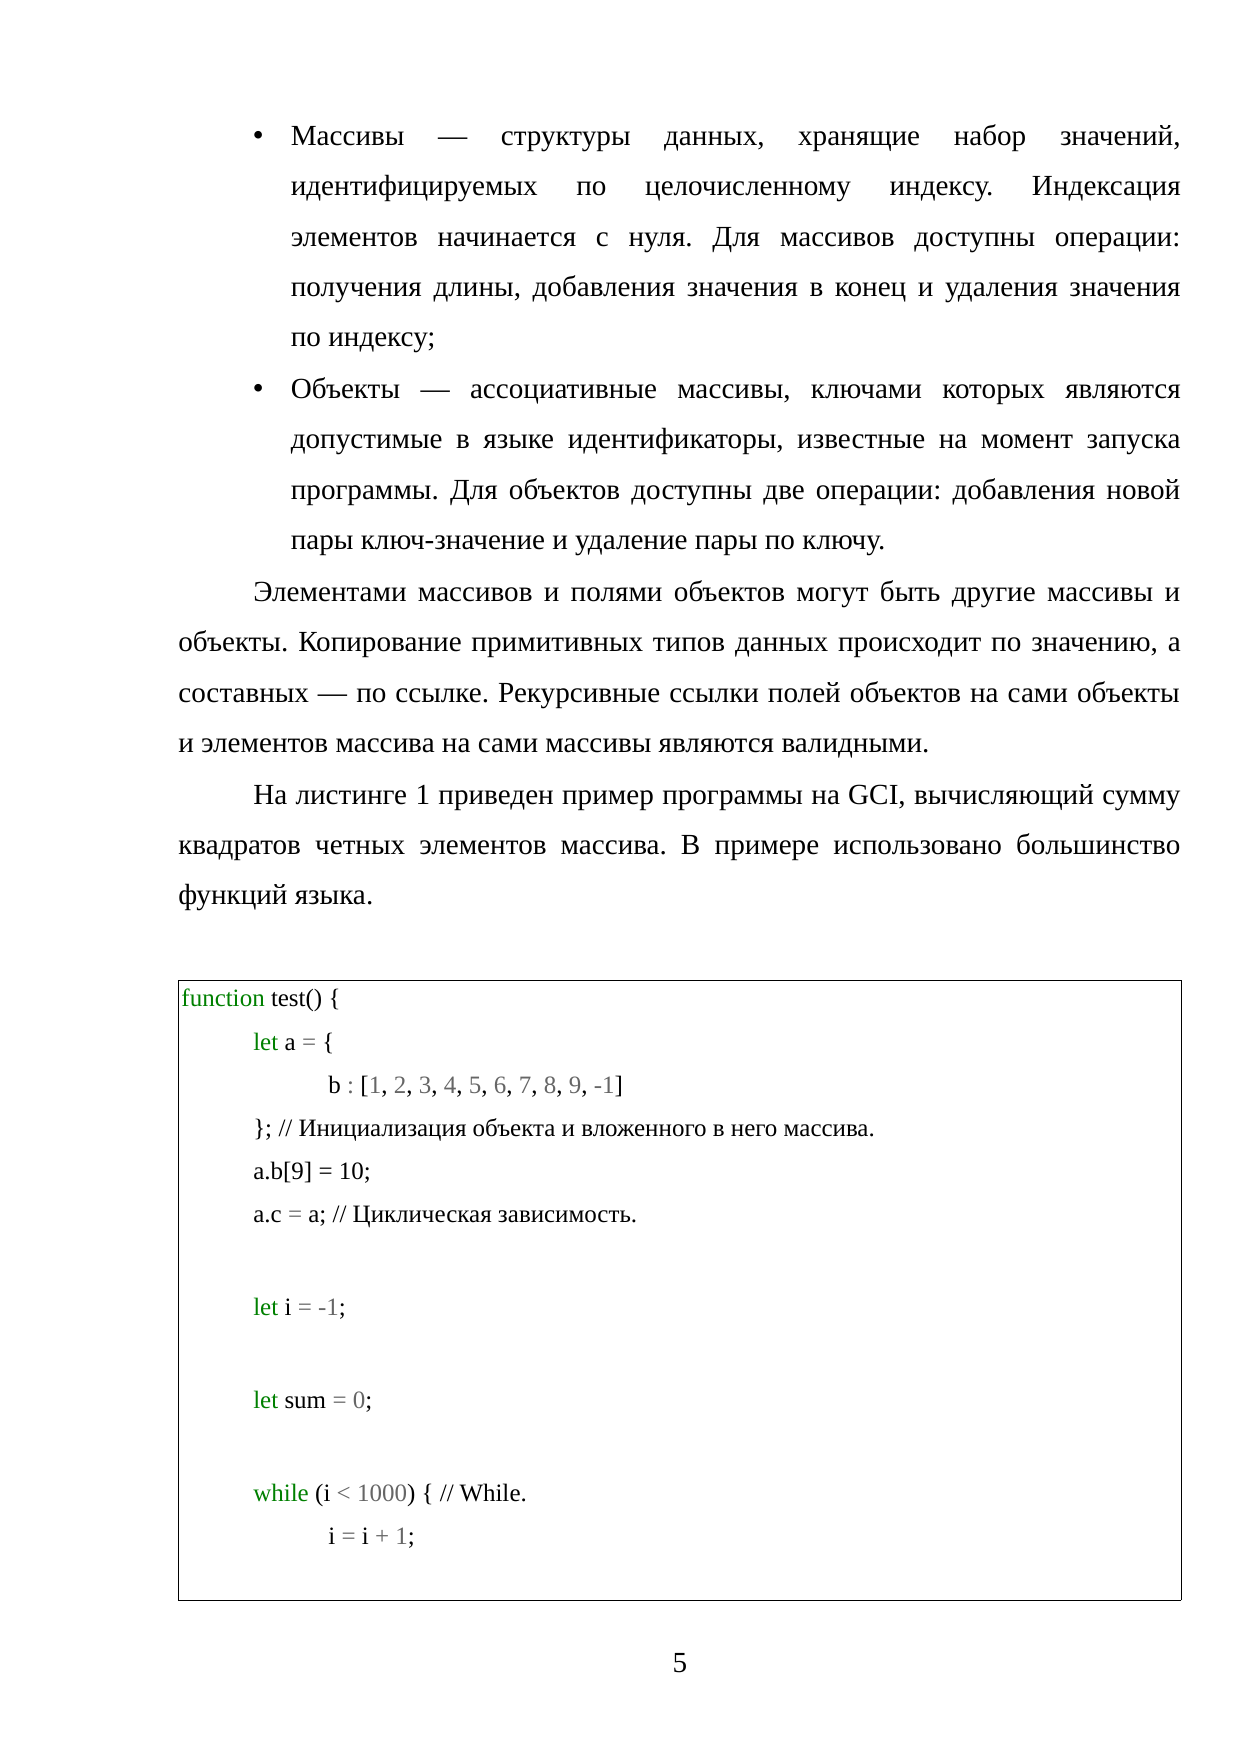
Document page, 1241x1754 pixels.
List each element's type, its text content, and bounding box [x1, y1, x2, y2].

text Элементами массивов и полями объектов могут быть другие массивы и объекты. Копирование примитивных типов данных происходит по значению, а составных — по ссылке. Рекурсивные ссылки полей объектов на сами объекты и элементов массива на сами массивы являются валидными. [178, 574, 1181, 758]
text i = i + 1; [179, 1518, 1181, 1550]
text b : [1, 2, 3, 4, 5, 6, 7, 8, 9, -1] [179, 1067, 1181, 1098]
text a.b[9] = 10; [179, 1153, 1181, 1185]
text function test() { [179, 981, 1181, 1012]
text let sum = 0; [179, 1382, 1181, 1414]
list Объекты — ассоциативные массивы, ключами которых являются допустимые в языке идентификаторы, известные на момент запуска программы. Для объектов доступны две операции: добавления новой пары ключ-значение и удаление пары по ключу. [253, 371, 1181, 556]
text a.c = a; // Циклическая зависимость. [179, 1196, 1181, 1228]
text }; // Инициализация объекта и вложенного в него массива. [179, 1110, 1181, 1142]
text let a = { [179, 1023, 1181, 1055]
text На листинге 1 приведен пример программы на GCI, вычисляющий сумму квадратов четных элементов массива. В примере использовано большинство функций языка. [178, 777, 1181, 911]
list Массивы — структуры данных, хранящие набор значений, идентифицируемых по целочисленному индексу. Индексация элементов начинается с нуля. Для массивов доступны операции: получения длины, добавления значения в конец и удаления значения по индексу; [253, 118, 1181, 353]
text while (i < 1000) { // While. [179, 1475, 1181, 1507]
text let i = -1; [179, 1289, 1181, 1321]
